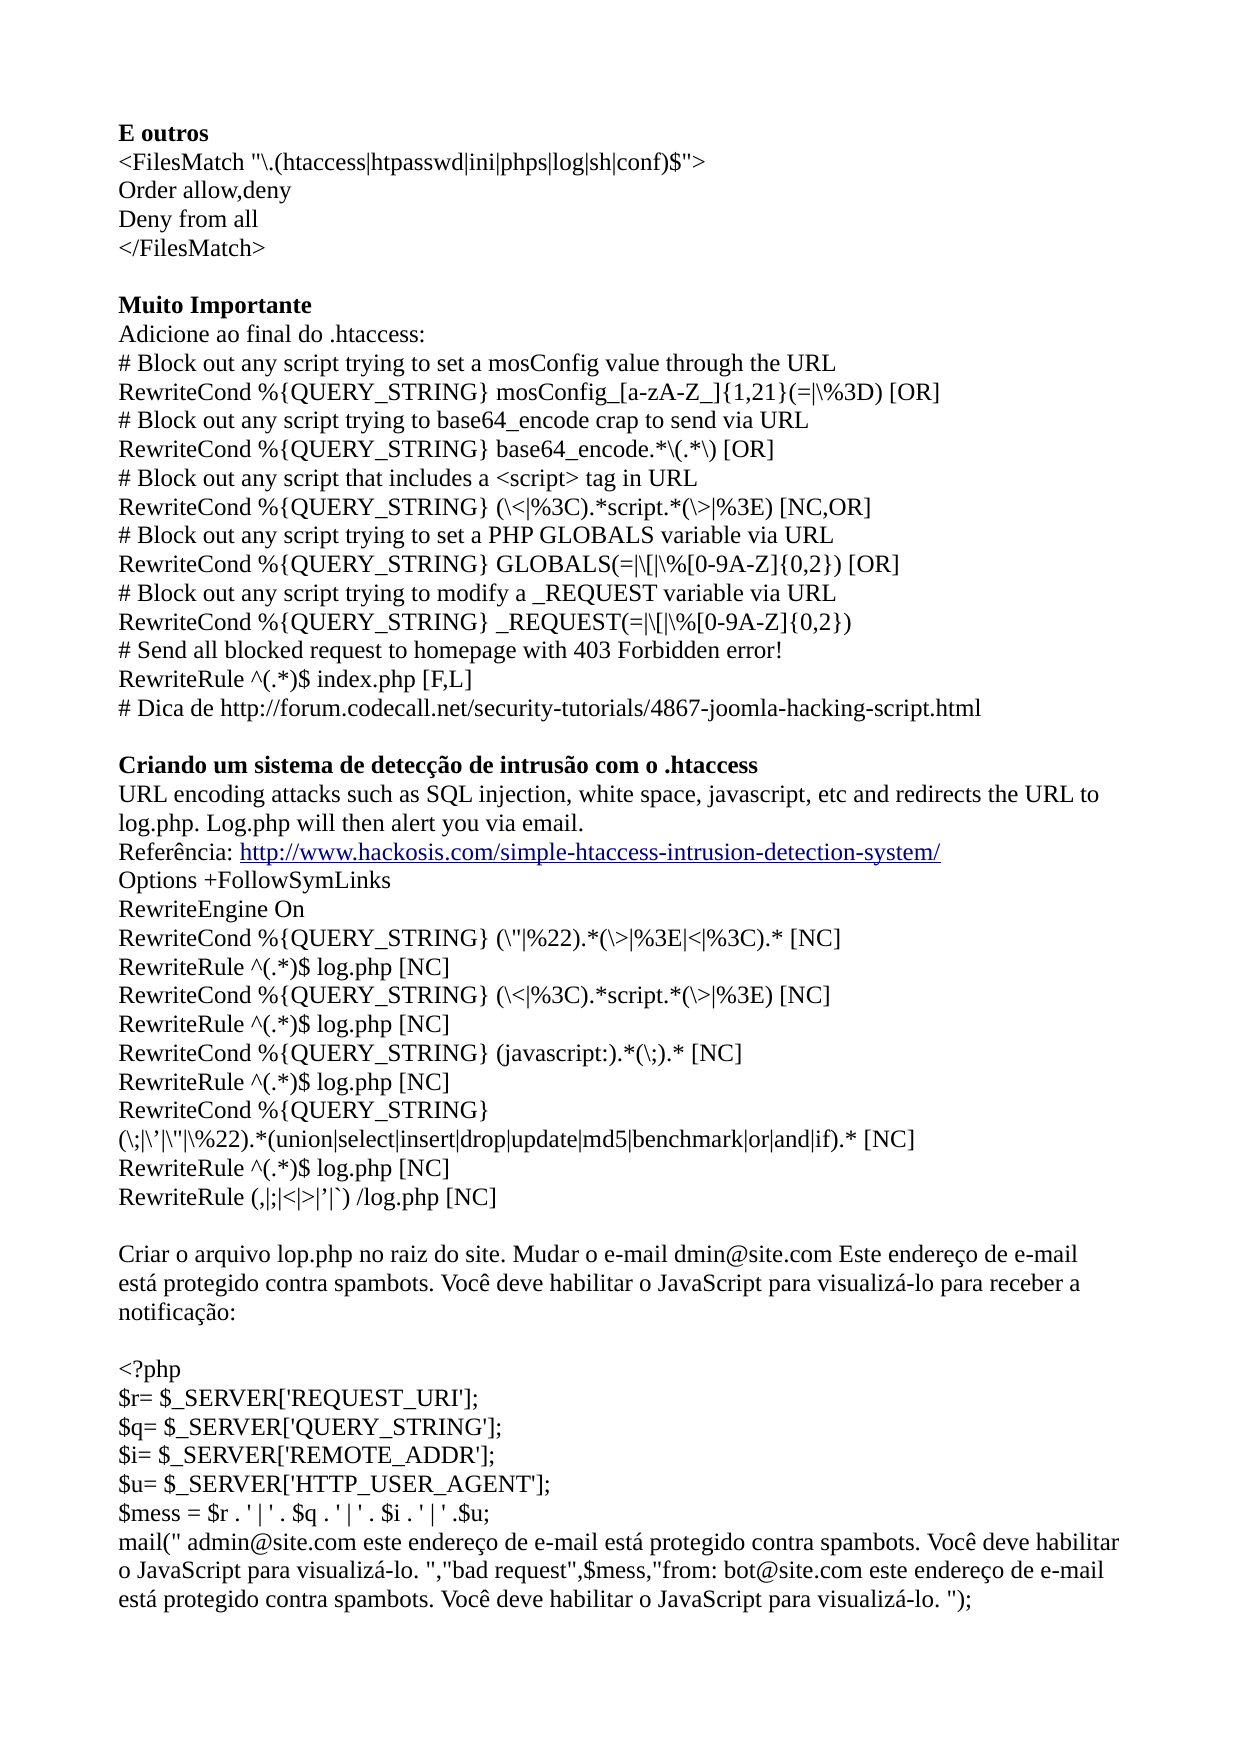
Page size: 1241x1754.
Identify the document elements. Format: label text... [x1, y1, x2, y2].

text # Block out any script trying to set a mosConfig value through the URL [118, 348, 1122, 377]
text RewriteRule ^(.*)$ index.php [F,L] [118, 664, 1122, 693]
text <FilesMatch "\.(htaccess|htpasswd|ini|phps|log|sh|conf)$"> [118, 147, 1122, 176]
text $u= $_SERVER['HTTP_USER_AGENT']; [118, 1469, 1122, 1498]
text RewriteCond %{QUERY_STRING} mosConfig_[a-zA-Z_]{1,21}(=|\%3D) [OR] [118, 377, 1122, 406]
text RewriteRule ^(.*)$ log.php [NC] [118, 1009, 1122, 1038]
text Order allow,deny [118, 176, 1122, 204]
text RewriteRule ^(.*)$ log.php [NC] [118, 1067, 1122, 1096]
text # Block out any script trying to set a PHP GLOBALS variable via URL [118, 521, 1122, 549]
text <?php [118, 1354, 1122, 1383]
text mail(" admin@site.com este endereço de e-mail está protegido contra spambots. Você deve habilitar [118, 1527, 1122, 1556]
text RewriteCond %{QUERY_STRING} (javascript:).*(\;).* [NC] [118, 1038, 1122, 1067]
text o JavaScript para visualizá-lo. ","bad request",$mess,"from: bot@site.com este endereço de e-mail [118, 1556, 1122, 1584]
text RewriteCond %{QUERY_STRING} (\<|%3C).*script.*(\>|%3E) [NC] [118, 981, 1122, 1009]
text RewriteCond %{QUERY_STRING} (\"|%22).*(\>|%3E|<|%3C).* [NC] [118, 923, 1122, 952]
text está protegido contra spambots. Você deve habilitar o JavaScript para visualizá-lo para receber a [118, 1268, 1122, 1297]
text Muito Importante [118, 291, 1122, 319]
text $r= $_SERVER['REQUEST_URI']; [118, 1383, 1122, 1412]
text RewriteCond %{QUERY_STRING} _REQUEST(=|\[|\%[0-9A-Z]{0,2}) [118, 607, 1122, 636]
text RewriteEngine On [118, 894, 1122, 923]
text RewriteCond %{QUERY_STRING} [118, 1096, 1122, 1124]
text Criar o arquivo lop.php no raiz do site. Mudar o e-mail dmin@site.com Este endereço de e-mail [118, 1239, 1122, 1268]
text # Block out any script trying to base64_encode crap to send via URL [118, 406, 1122, 434]
text Deny from all [118, 204, 1122, 233]
text $q= $_SERVER['QUERY_STRING']; [118, 1412, 1122, 1441]
text E outros [118, 118, 1122, 147]
text # Block out any script that includes a <script> tag in URL [118, 463, 1122, 492]
text # Dica de http://forum.codecall.net/security-tutorials/4867-joomla-hacking-script.html [118, 693, 1122, 722]
text RewriteCond %{QUERY_STRING} base64_encode.*\(.*\) [OR] [118, 434, 1122, 463]
text </FilesMatch> [118, 233, 1122, 262]
text RewriteCond %{QUERY_STRING} (\<|%3C).*script.*(\>|%3E) [NC,OR] [118, 492, 1122, 521]
text URL encoding attacks such as SQL injection, white space, javascript, etc and redirects the URL to [118, 779, 1122, 808]
text RewriteRule (,|;|<|>|’|`) /log.php [NC] [118, 1182, 1122, 1211]
text está protegido contra spambots. Você deve habilitar o JavaScript para visualizá-lo. "); [118, 1584, 1122, 1613]
text RewriteCond %{QUERY_STRING} GLOBALS(=|\[|\%[0-9A-Z]{0,2}) [OR] [118, 549, 1122, 578]
text Referência: http://www.hackosis.com/simple-htaccess-intrusion-detection-system/ [118, 837, 1122, 866]
text Criando um sistema de detecção de intrusão com o .htaccess [118, 751, 1122, 779]
text RewriteRule ^(.*)$ log.php [NC] [118, 1153, 1122, 1182]
text # Block out any script trying to modify a _REQUEST variable via URL [118, 578, 1122, 607]
text notificação: [118, 1297, 1122, 1326]
text $i= $_SERVER['REMOTE_ADDR']; [118, 1441, 1122, 1469]
text $mess = $r . ' | ' . $q . ' | ' . $i . ' | ' .$u; [118, 1498, 1122, 1527]
text # Send all blocked request to homepage with 403 Forbidden error! [118, 636, 1122, 664]
text log.php. Log.php will then alert you via email. [118, 808, 1122, 837]
text Options +FollowSymLinks [118, 866, 1122, 894]
text (\;|\’|\"|\%22).*(union|select|insert|drop|update|md5|benchmark|or|and|if).* [NC] [118, 1124, 1122, 1153]
text RewriteRule ^(.*)$ log.php [NC] [118, 952, 1122, 981]
text Adicione ao final do .htaccess: [118, 319, 1122, 348]
